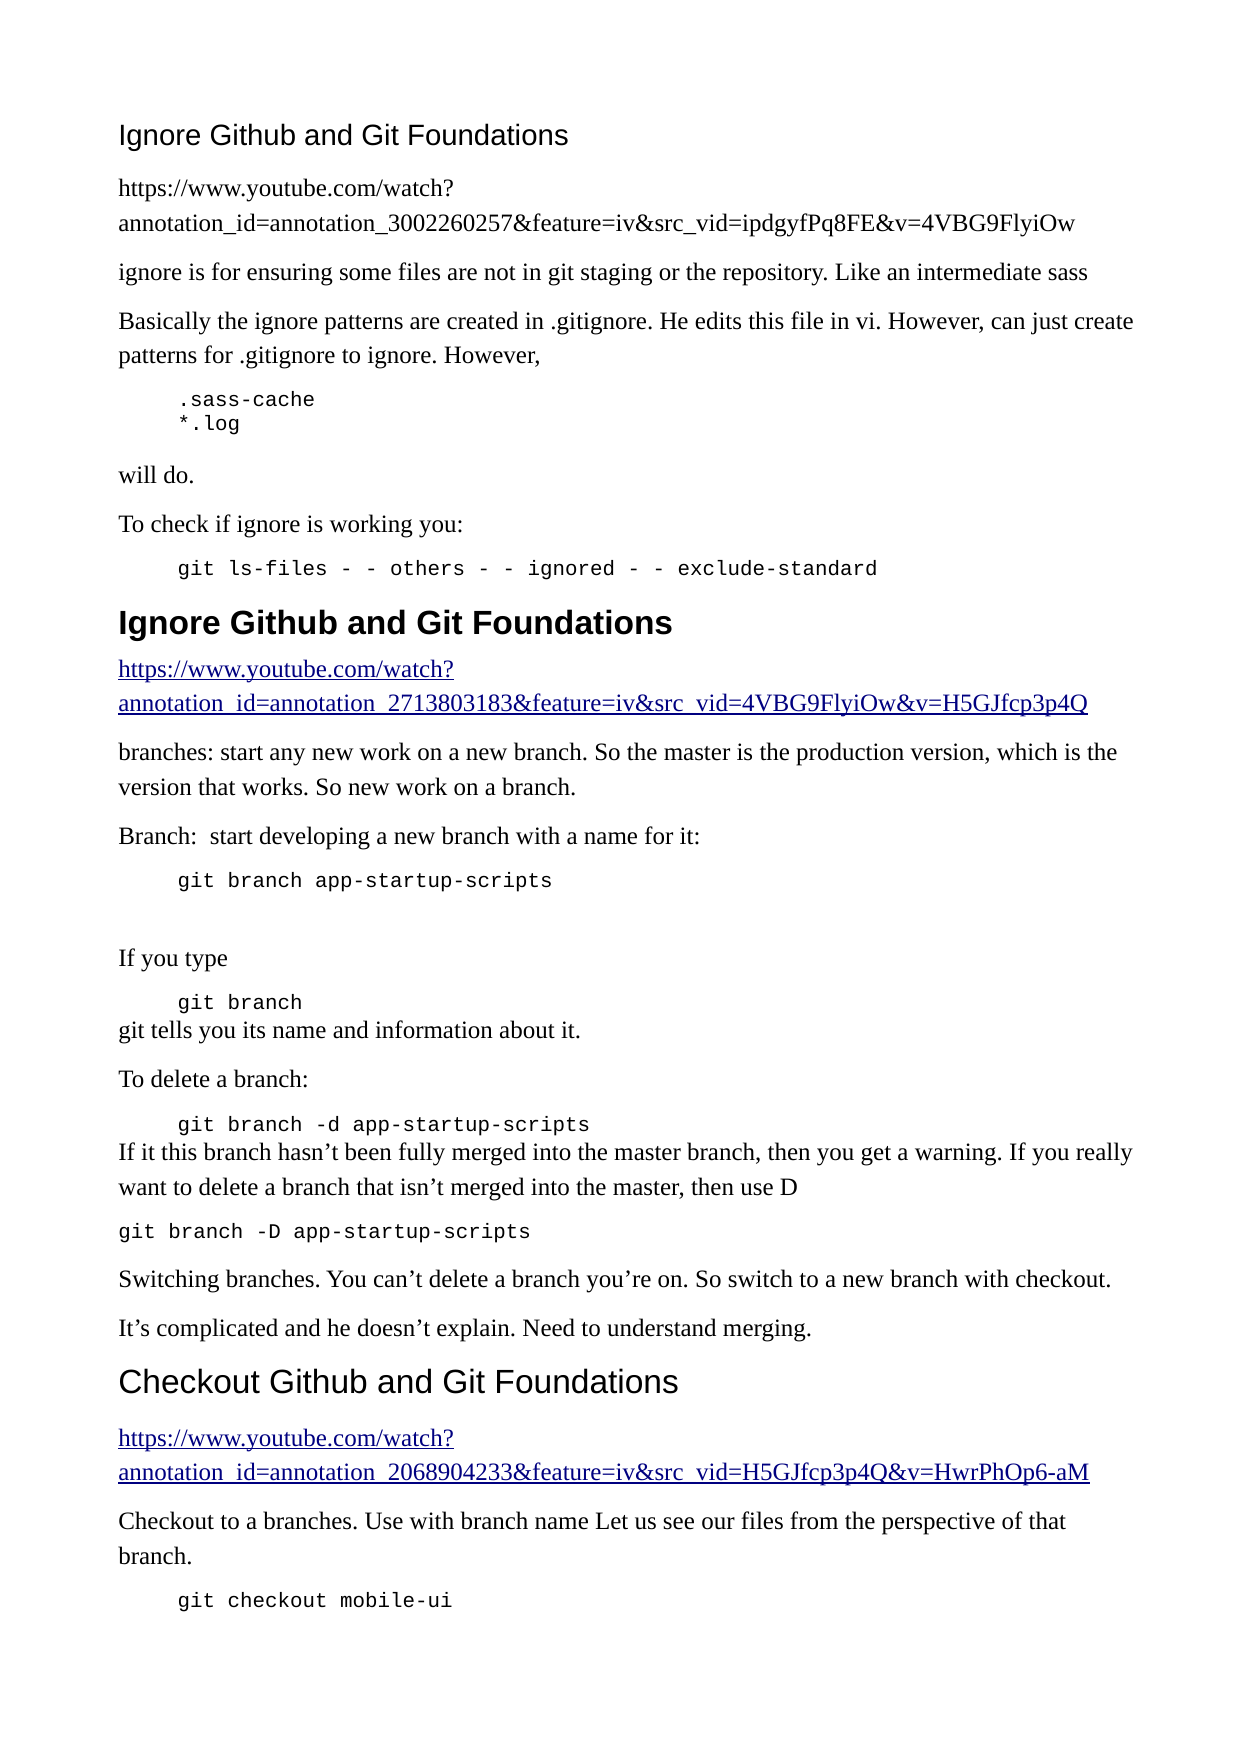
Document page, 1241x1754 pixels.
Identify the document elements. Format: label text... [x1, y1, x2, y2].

text git branch -d app-startup-scripts [177, 1114, 1122, 1137]
subtitle Checkout Github and Git Foundations [118, 1362, 1140, 1401]
text *.log [177, 413, 1122, 437]
text Checkout to a branches. Use with branch name Let us see our files from the perspective of that branch. [118, 1506, 1140, 1569]
text If you type [118, 943, 1140, 972]
text git tells you its name and information about it. [118, 1016, 1140, 1044]
text It’s complicated and he doesn’t explain. Need to understand merging. [118, 1313, 1140, 1342]
text Basically the ignore patterns are created in .gitignore. He edits this file in vi. However, can just create patterns for .gitignore to ignore. However, [118, 306, 1140, 369]
text git branch [177, 992, 1122, 1016]
text To delete a branch: [118, 1064, 1140, 1093]
text https://www.youtube.com/watch?annotation_id=annotation_3002260257&feature=iv&src_vid=ipdgyfPq8FE&v=4VBG9FlyiOw [118, 173, 1140, 236]
text ignore is for ensuring some files are not in git staging or the repository. Like an intermediate sass [118, 257, 1140, 285]
text git ls-files - - others - - ignored - - exclude-standard [177, 558, 1122, 582]
text If it this branch hasn’t been fully merged into the master branch, then you get a warning. If you really want to delete a branch that isn’t merged into the master, then use D [118, 1137, 1140, 1201]
text branches: start any new work on a new branch. So the master is the production version, which is the version that works. So new work on a branch. [118, 737, 1140, 801]
text To check if ignore is working you: [118, 509, 1140, 538]
subtitle Ignore Github and Git Foundations [118, 118, 1140, 152]
text .sass-cache [177, 389, 1122, 413]
text will do. [118, 460, 1140, 489]
text git checkout mobile-ui [177, 1590, 1122, 1613]
text Switching branches. You can’t delete a branch you’re on. So switch to a new branch with checkout. [118, 1264, 1140, 1292]
text git branch -D app-startup-scripts [118, 1221, 1140, 1244]
text https://www.youtube.com/watch?annotation_id=annotation_2713803183&feature=iv&src_vid=4VBG9FlyiOw&v=H5GJfcp3p4Q [118, 654, 1140, 717]
text git branch app-startup-scripts [177, 870, 1122, 894]
text https://www.youtube.com/watch?annotation_id=annotation_2068904233&feature=iv&src_vid=H5GJfcp3p4Q&v=HwrPhOp6-aM [118, 1423, 1140, 1486]
subtitle Ignore Github and Git Foundations [118, 603, 1122, 641]
text Branch: start developing a new branch with a name for it: [118, 821, 1140, 850]
